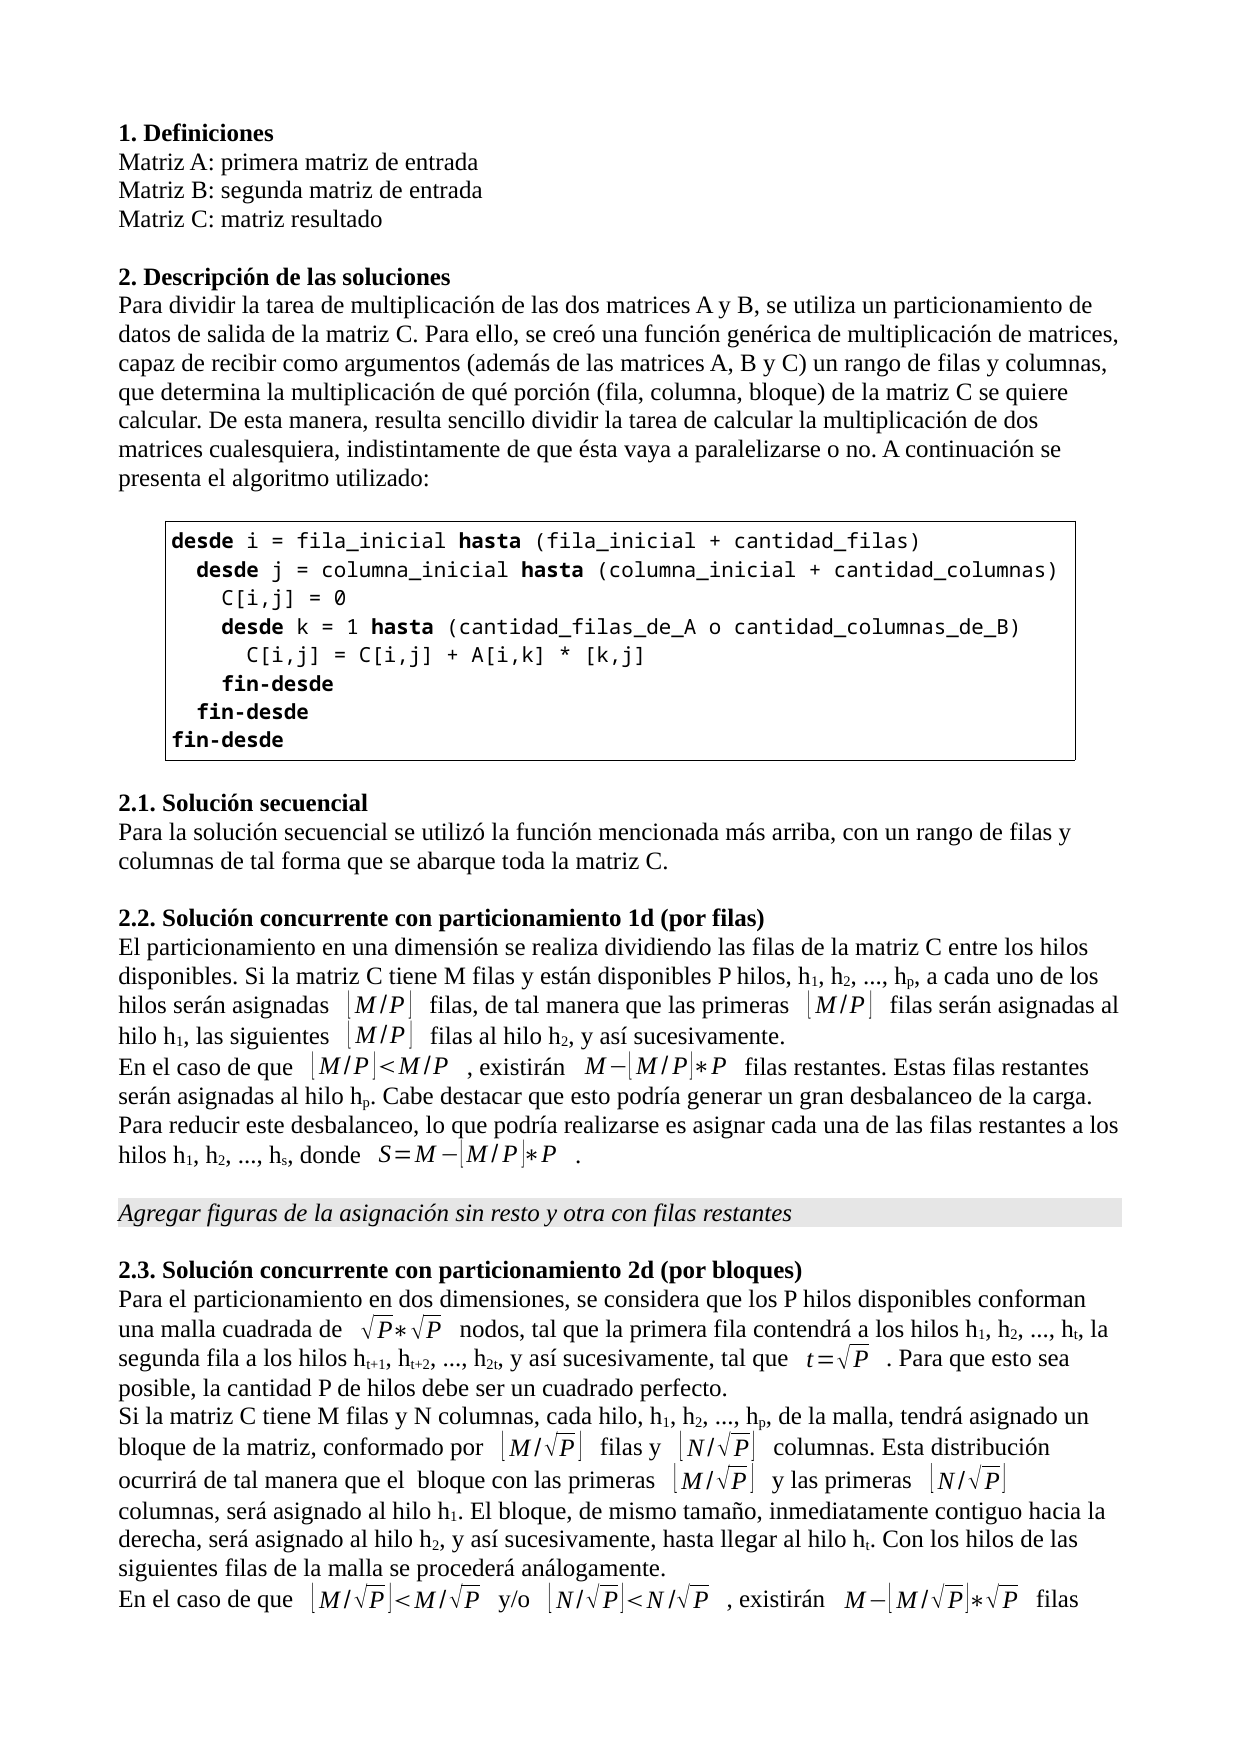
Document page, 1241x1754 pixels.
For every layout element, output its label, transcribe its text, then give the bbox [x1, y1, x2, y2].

text Matriz A: primera matriz de entrada [118, 147, 1122, 176]
text 2.1. Solución secuencial [118, 788, 1122, 817]
text Agregar figuras de la asignación sin resto y otra con filas restantes [118, 1198, 1122, 1227]
text 2.3. Solución concurrente con particionamiento 2d (por bloques) [118, 1256, 1122, 1284]
text El particionamiento en una dimensión se realiza dividiendo las filas de la matriz C entre los hilos disponibles. Si la matriz C tiene M filas y están disponibles P hilos, h1, h2, ..., hp, a cada uno de los hilos serán asignadasfilas, de tal manera que las primerasfilas serán asignadas al hilo h1, las siguientesfilas al hilo h2, y así sucesivamente. [118, 932, 1122, 1051]
text Matriz B: segunda matriz de entrada [118, 176, 1122, 204]
text Matriz C: matriz resultado [118, 204, 1122, 233]
text 2. Descripción de las soluciones [118, 262, 1122, 291]
text En el caso de quey/o, existiránfilas restantes y/ocolumnas restantes. Estas filas restantes y/o columnas restantes serán asignadas como se explica a continuación. Para cada fila de hilos de la malla, las columnas restantes serán asigandas al hilo hjt, donde. Para cada columna de hilos de la malla, las filas restantes serán asignadas al hilo hi, donde. [118, 1582, 1122, 1615]
text Para el particionamiento en dos dimensiones, se considera que los P hilos disponibles conforman una malla cuadrada denodos, tal que la primera fila contendrá a los hilos h1, h2, ..., ht, la segunda fila a los hilos ht+1, ht+2, ..., h2t, y así sucesivamente, tal que. Para que esto sea posible, la cantidad P de hilos debe ser un cuadrado perfecto. [118, 1284, 1122, 1401]
text Para la solución secuencial se utilizó la función mencionada más arriba, con un rango de filas y columnas de tal forma que se abarque toda la matriz C. [118, 817, 1122, 875]
text Si la matriz C tiene M filas y N columnas, cada hilo, h1, h2, ..., hp, de la malla, tendrá asignado un bloque de la matriz, conformado porfilas ycolumnas. Esta distribución ocurrirá de tal manera que el bloque con las primerasy las primerascolumnas, será asignado al hilo h1. El bloque, de mismo tamaño, inmediatamente contiguo hacia la derecha, será asignado al hilo h2, y así sucesivamente, hasta llegar al hilo ht. Con los hilos de las siguientes filas de la malla se procederá análogamente. [118, 1401, 1122, 1582]
text En el caso de que, existiránfilas restantes. Estas filas restantes serán asignadas al hilo hp. Cabe destacar que esto podría generar un gran desbalanceo de la carga. Para reducir este desbalanceo, lo que podría realizarse es asignar cada una de las filas restantes a los hilos h1, h2, ..., hs, donde. [118, 1051, 1122, 1169]
text 2.2. Solución concurrente con particionamiento 1d (por filas) [118, 903, 1122, 932]
text Para dividir la tarea de multiplicación de las dos matrices A y B, se utiliza un particionamiento de datos de salida de la matriz C. Para ello, se creó una función genérica de multiplicación de matrices, capaz de recibir como argumentos (además de las matrices A, B y C) un rango de filas y columnas, que determina la multiplicación de qué porción (fila, columna, bloque) de la matriz C se quiere calcular. De esta manera, resulta sencillo dividir la tarea de calcular la multiplicación de dos matrices cualesquiera, indistintamente de que ésta vaya a paralelizarse o no. A continuación se presenta el algoritmo utilizado: [118, 291, 1122, 492]
text 1. Definiciones [118, 118, 1122, 147]
table_header desde i = fila_inicial hasta (fila_inicial + cantidad_filas) desde j = columna_inicial hasta (columna_inicial + cantidad_columnas) C[i,j] = 0 desde k = 1 hasta (cantidad_filas_de_A o cantidad_columnas_de_B) C[i,j] = C[i,j] + A[i,k] * [k,j] fin-desde fin-desde fin-desde [166, 522, 1075, 760]
